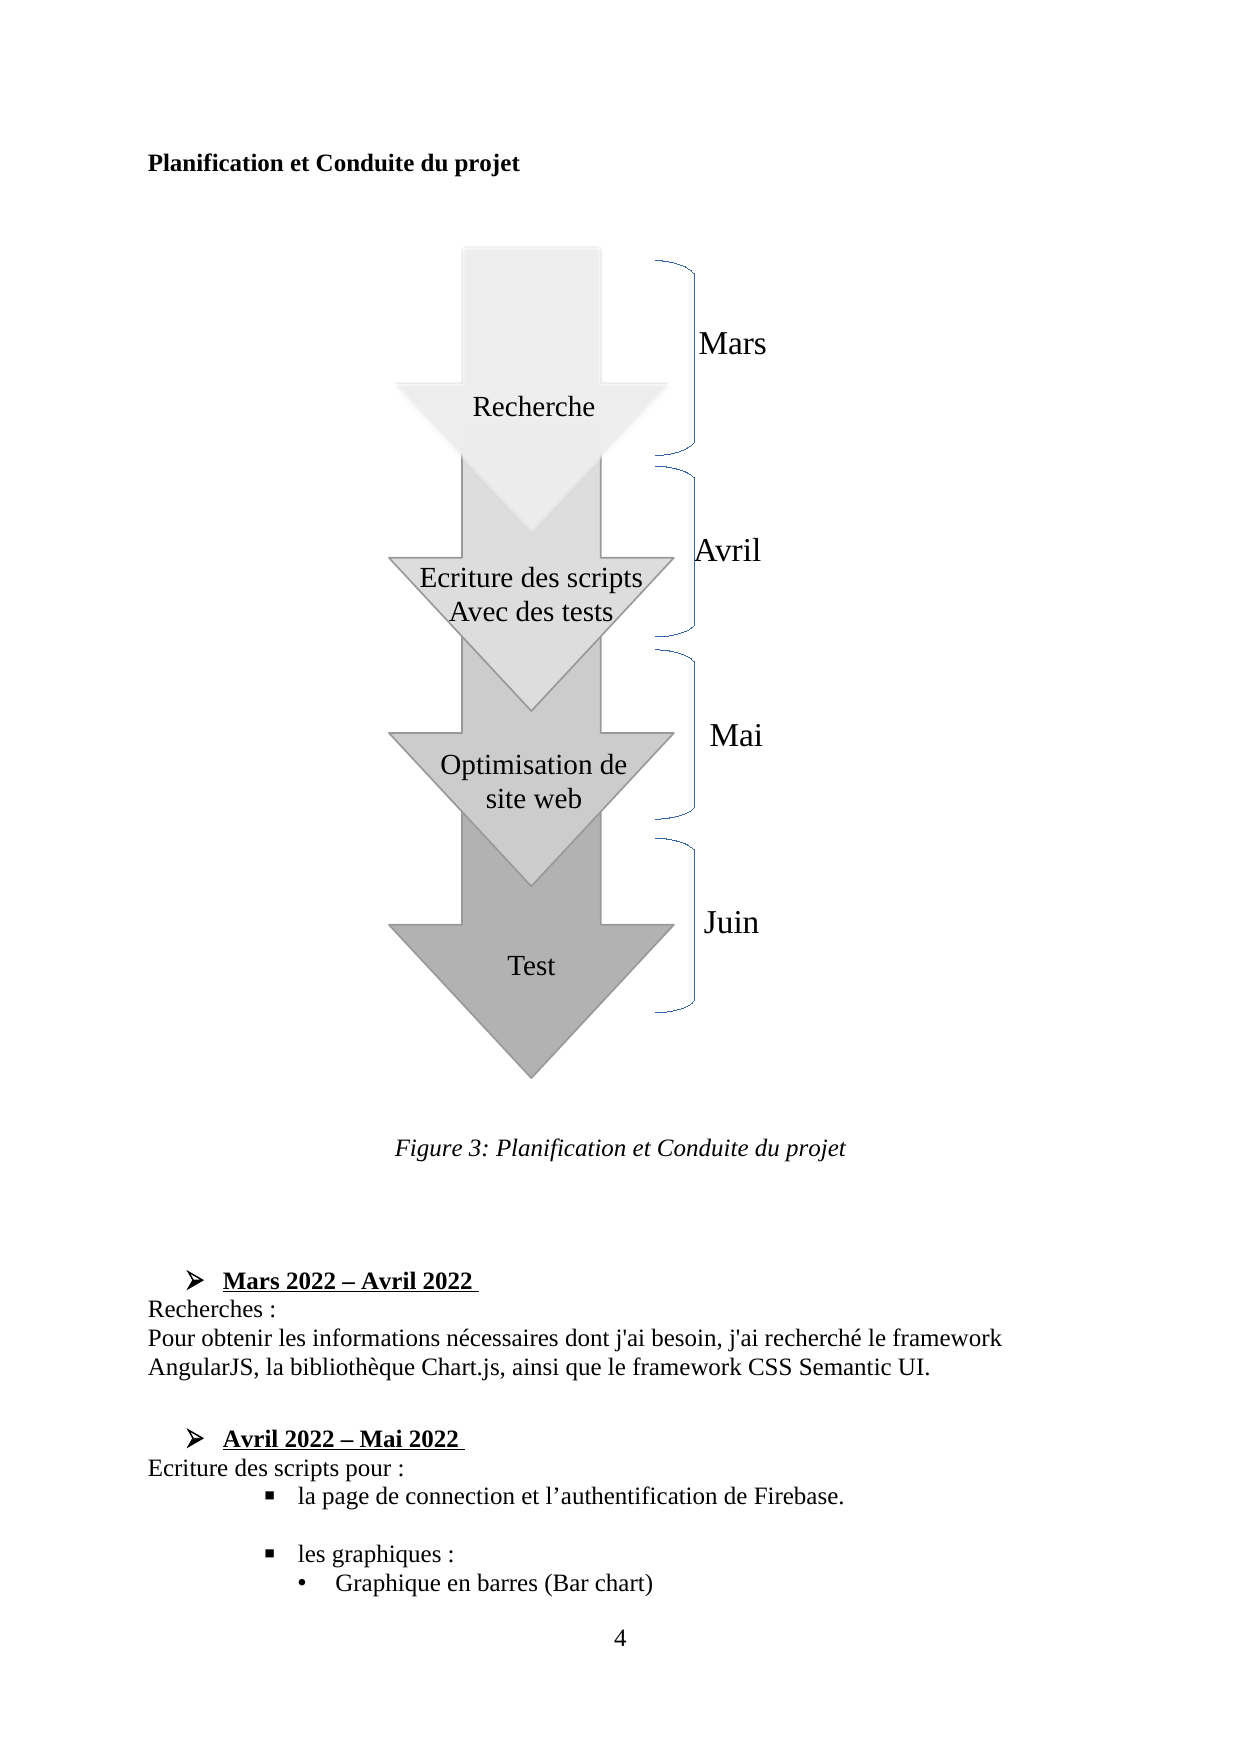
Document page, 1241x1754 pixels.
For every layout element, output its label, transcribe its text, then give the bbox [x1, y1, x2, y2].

list les graphiques : [260, 1539, 1093, 1568]
list la page de connection et l’authentification de Firebase. [260, 1481, 1093, 1510]
text Pour obtenir les informations nécessaires dont j'ai besoin, j'ai recherché le framework AngularJS, la bibliothèque Chart.js, ainsi que le framework CSS Semantic UI. [148, 1323, 1093, 1381]
list Avril 2022 – Mai 2022 [185, 1424, 1093, 1453]
subtitle Planification et Conduite du projet [148, 148, 1093, 176]
text Ecriture des scripts pour : [148, 1453, 1093, 1481]
text Recherches : [148, 1294, 1093, 1323]
text Figure 3: Planification et Conduite du projet [372, 1133, 868, 1162]
list Mars 2022 – Avril 2022 [185, 1266, 1093, 1294]
list Graphique en barres (Bar chart) [298, 1568, 1093, 1596]
